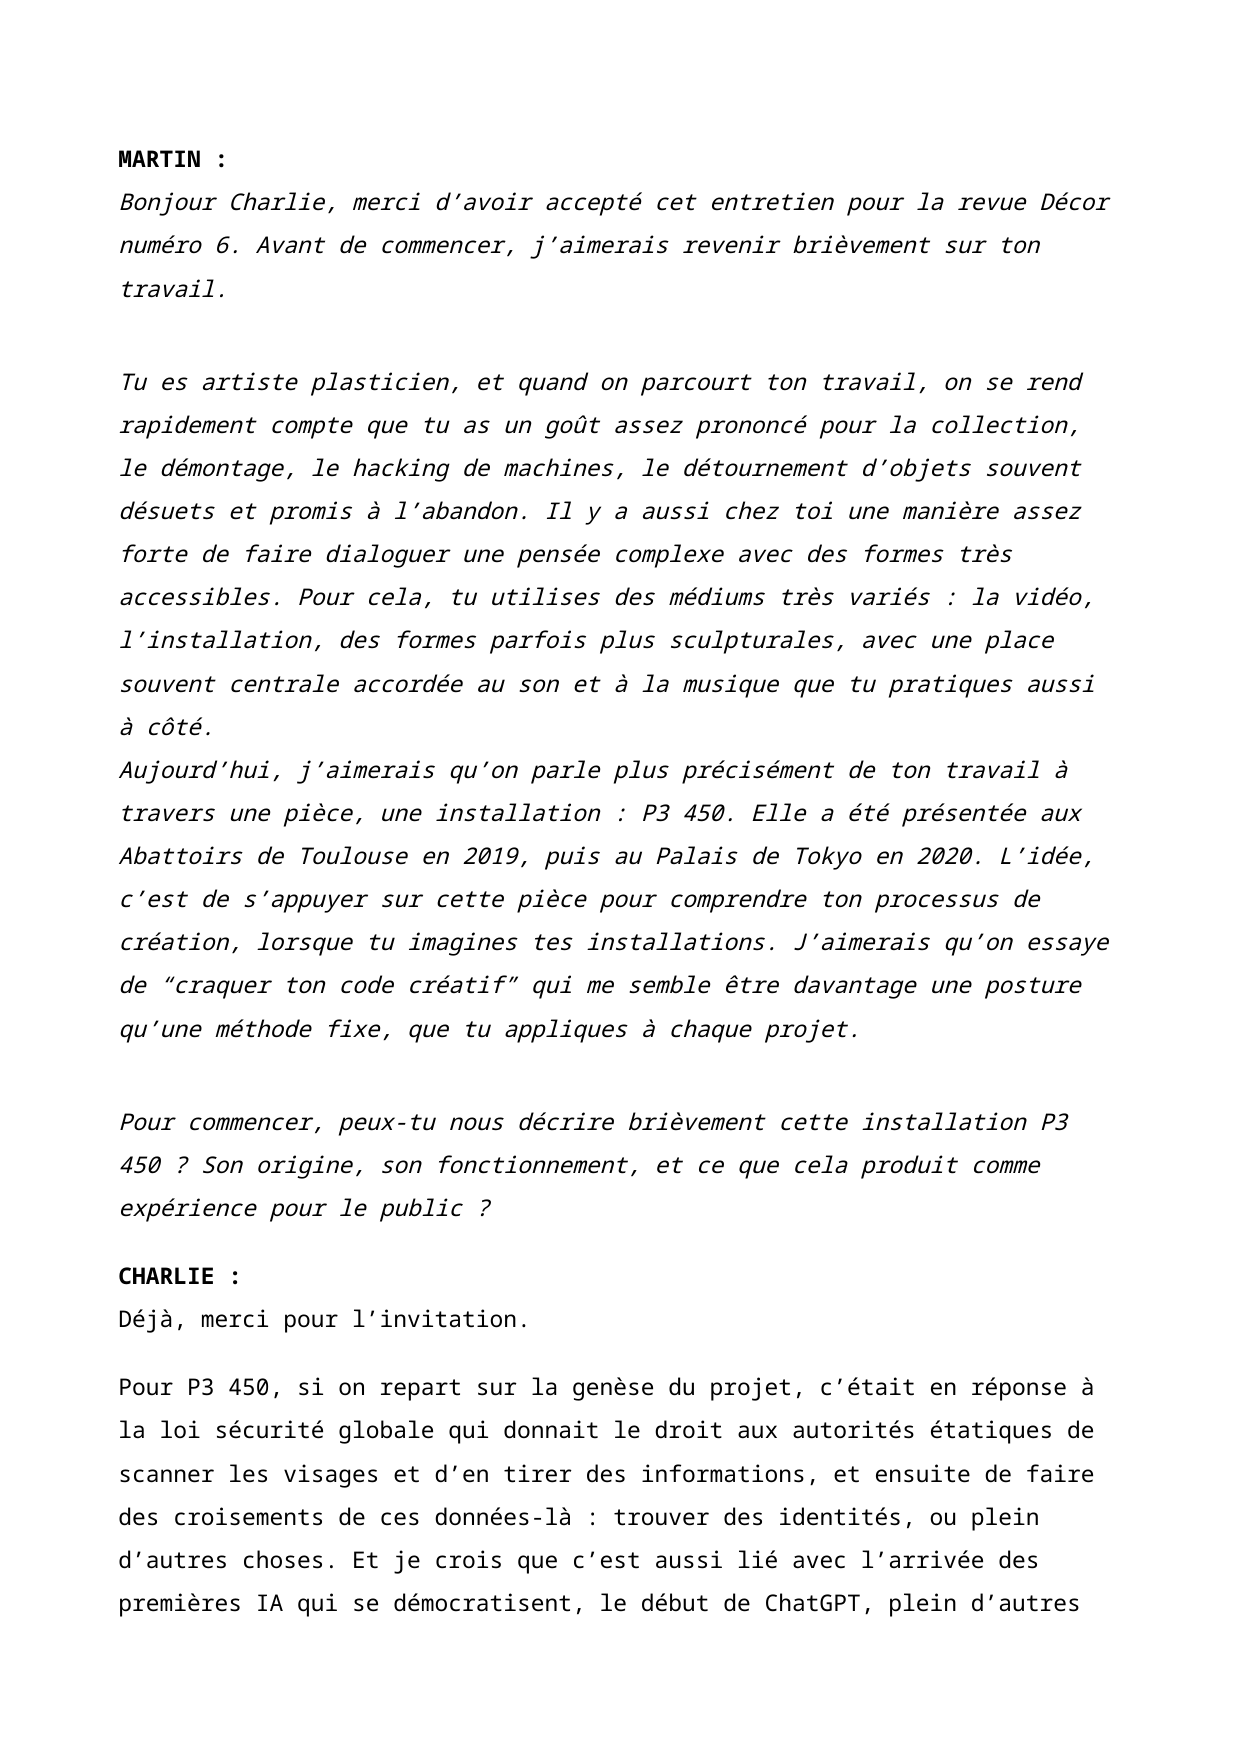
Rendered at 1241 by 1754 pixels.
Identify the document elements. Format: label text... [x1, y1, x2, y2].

text Tu es artiste plasticien, et quand on parcourt ton travail, on se rend rapidement compte que tu as un goût assez prononcé pour la collection, le démontage, le hacking de machines, le détournement d’objets souvent désuets et promis à l’abandon. Il y a aussi chez toi une manière assez forte de faire dialoguer une pensée complexe avec des formes très accessibles. Pour cela, tu utilises des médiums très variés : la vidéo, l’installation, des formes parfois plus sculpturales, avec une place souvent centrale accordée au son et à la musique que tu pratiques aussi à côté. Aujourd’hui, j’aimerais qu’on parle plus précisément de ton travail à travers une pièce, une installation : P3 450. Elle a été présentée aux Abattoirs de Toulouse en 2019, puis au Palais de Tokyo en 2020. L’idée, c’est de s’appuyer sur cette pièce pour comprendre ton processus de création, lorsque tu imagines tes installations. J’aimerais qu’on essaye de “craquer ton code créatif” qui me semble être davantage une posture qu’une méthode fixe, que tu appliques à chaque projet. [118, 366, 1122, 1044]
text MARTIN : Bonjour Charlie, merci d’avoir accepté cet entretien pour la revue Décor numéro 6. Avant de commencer, j’aimerais revenir brièvement sur ton travail. [118, 143, 1122, 304]
text CHARLIE : Déjà, merci pour l’invitation. [118, 1260, 1122, 1334]
text Pour P3 450, si on repart sur la genèse du projet, c’était en réponse à la loi sécurité globale qui donnait le droit aux autorités étatiques de scanner les visages et d’en tirer des informations, et ensuite de faire des croisements de ces données-là : trouver des identités, ou plein d’autres choses. Et je crois que c’est aussi lié avec l’arrivée des premières IA qui se démocratisent, le début de ChatGPT, plein d’autres [118, 1371, 1122, 1618]
text Pour commencer, peux-tu nous décrire brièvement cette installation P3 450 ? Son origine, son fonctionnement, et ce que cela produit comme expérience pour le public ? [118, 1106, 1122, 1223]
